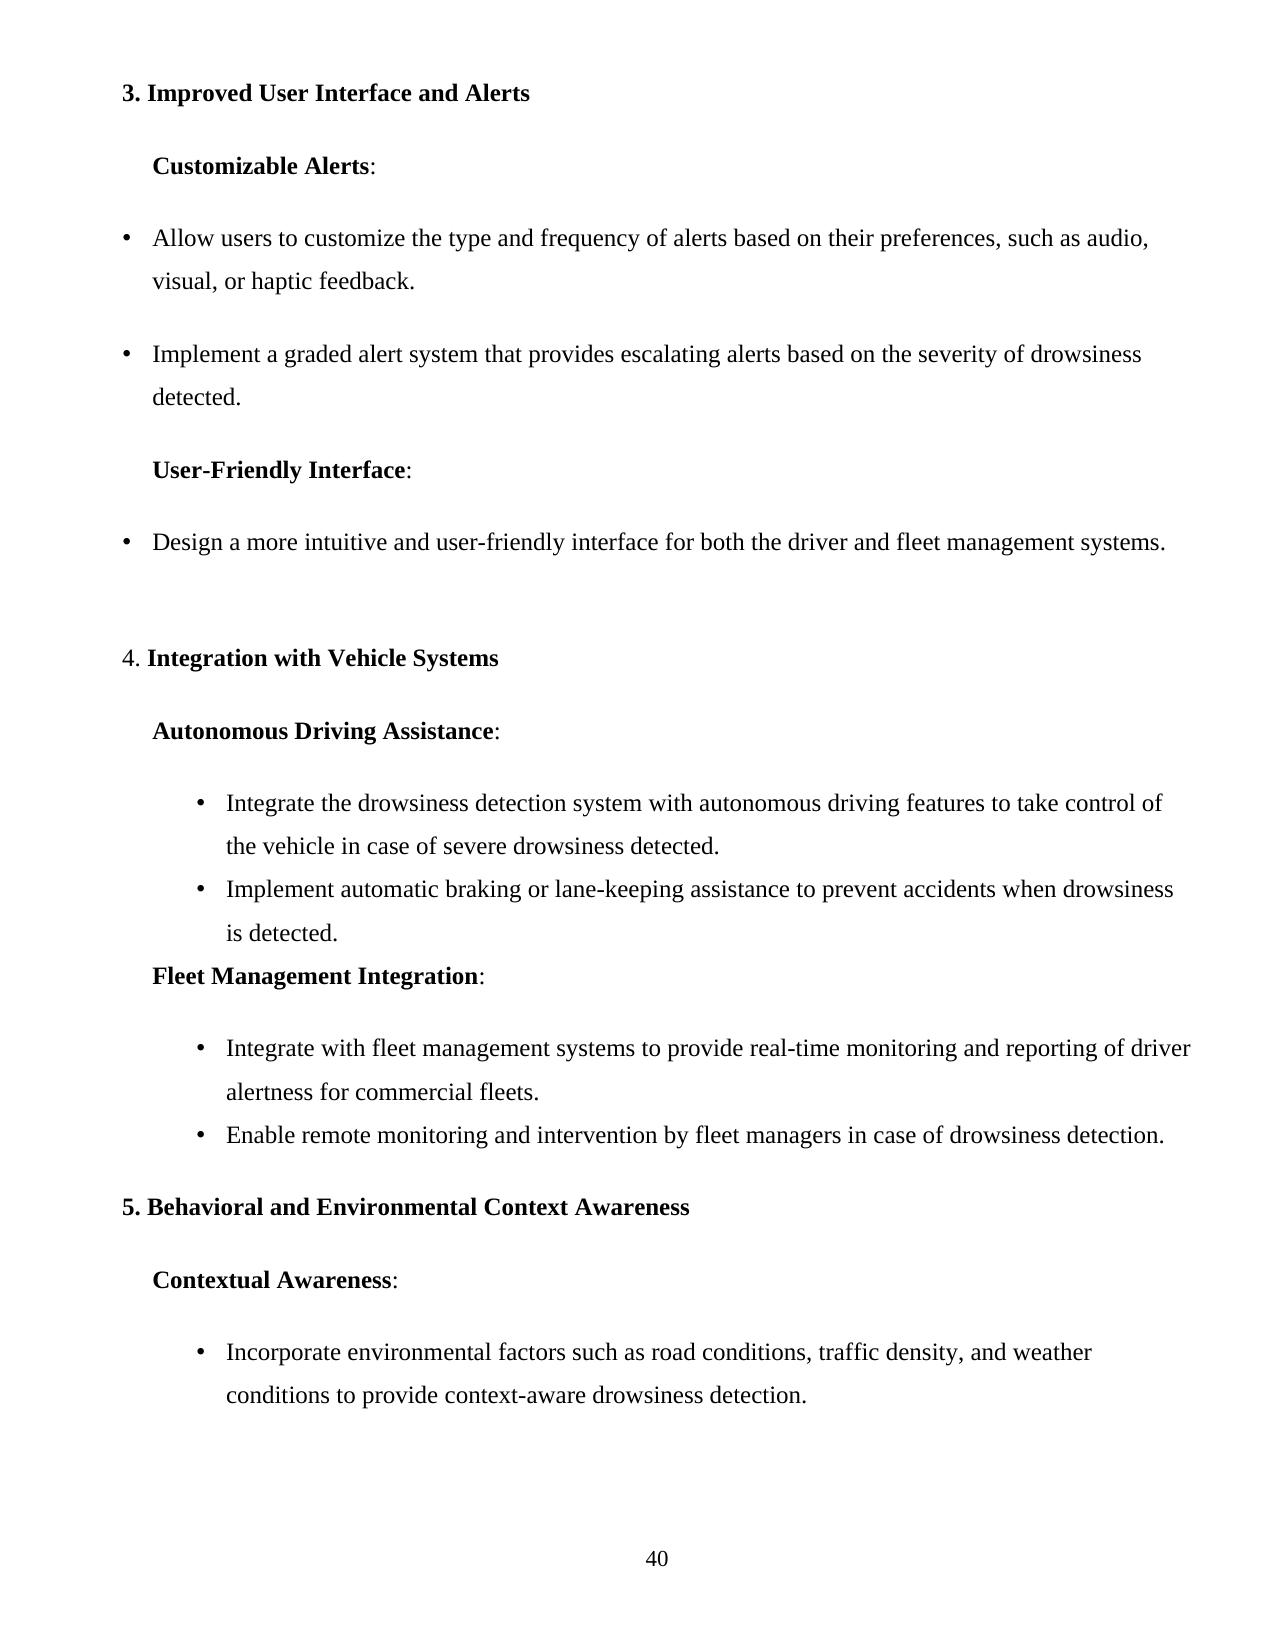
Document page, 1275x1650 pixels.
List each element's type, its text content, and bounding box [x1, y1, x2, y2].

list Enable remote monitoring and intervention by fleet managers in case of drowsiness detection. [196, 1120, 1197, 1148]
text 5. Behavioral and Environmental Context Awareness [78, 1192, 1197, 1221]
list Implement a graded alert system that provides escalating alerts based on the severity of drowsiness detected. [122, 339, 1197, 411]
list Allow users to customize the type and frequency of alerts based on their preferences, such as audio, visual, or haptic feedback. [122, 223, 1197, 295]
text 3. Improved User Interface and Alerts [78, 78, 1197, 107]
list Customizable Alerts: [122, 151, 1197, 179]
list Fleet Management Integration: [122, 961, 1197, 989]
list Design a more intuitive and user-friendly interface for both the driver and fleet management systems. [122, 527, 1197, 556]
text 4. Integration with Vehicle Systems [78, 643, 1197, 672]
list Integrate the drowsiness detection system with autonomous driving features to take control of the vehicle in case of severe drowsiness detected. [196, 788, 1197, 860]
list Autonomous Driving Assistance: [122, 716, 1197, 744]
list Incorporate environmental factors such as road conditions, traffic density, and weather conditions to provide context-aware drowsiness detection. [196, 1337, 1197, 1409]
list Integrate with fleet management systems to provide real-time monitoring and reporting of driver alertness for commercial fleets. [196, 1033, 1197, 1105]
list Contextual Awareness: [122, 1265, 1197, 1294]
list Implement automatic braking or lane-keeping assistance to prevent accidents when drowsiness is detected. [196, 874, 1197, 946]
list User-Friendly Interface: [122, 455, 1197, 483]
